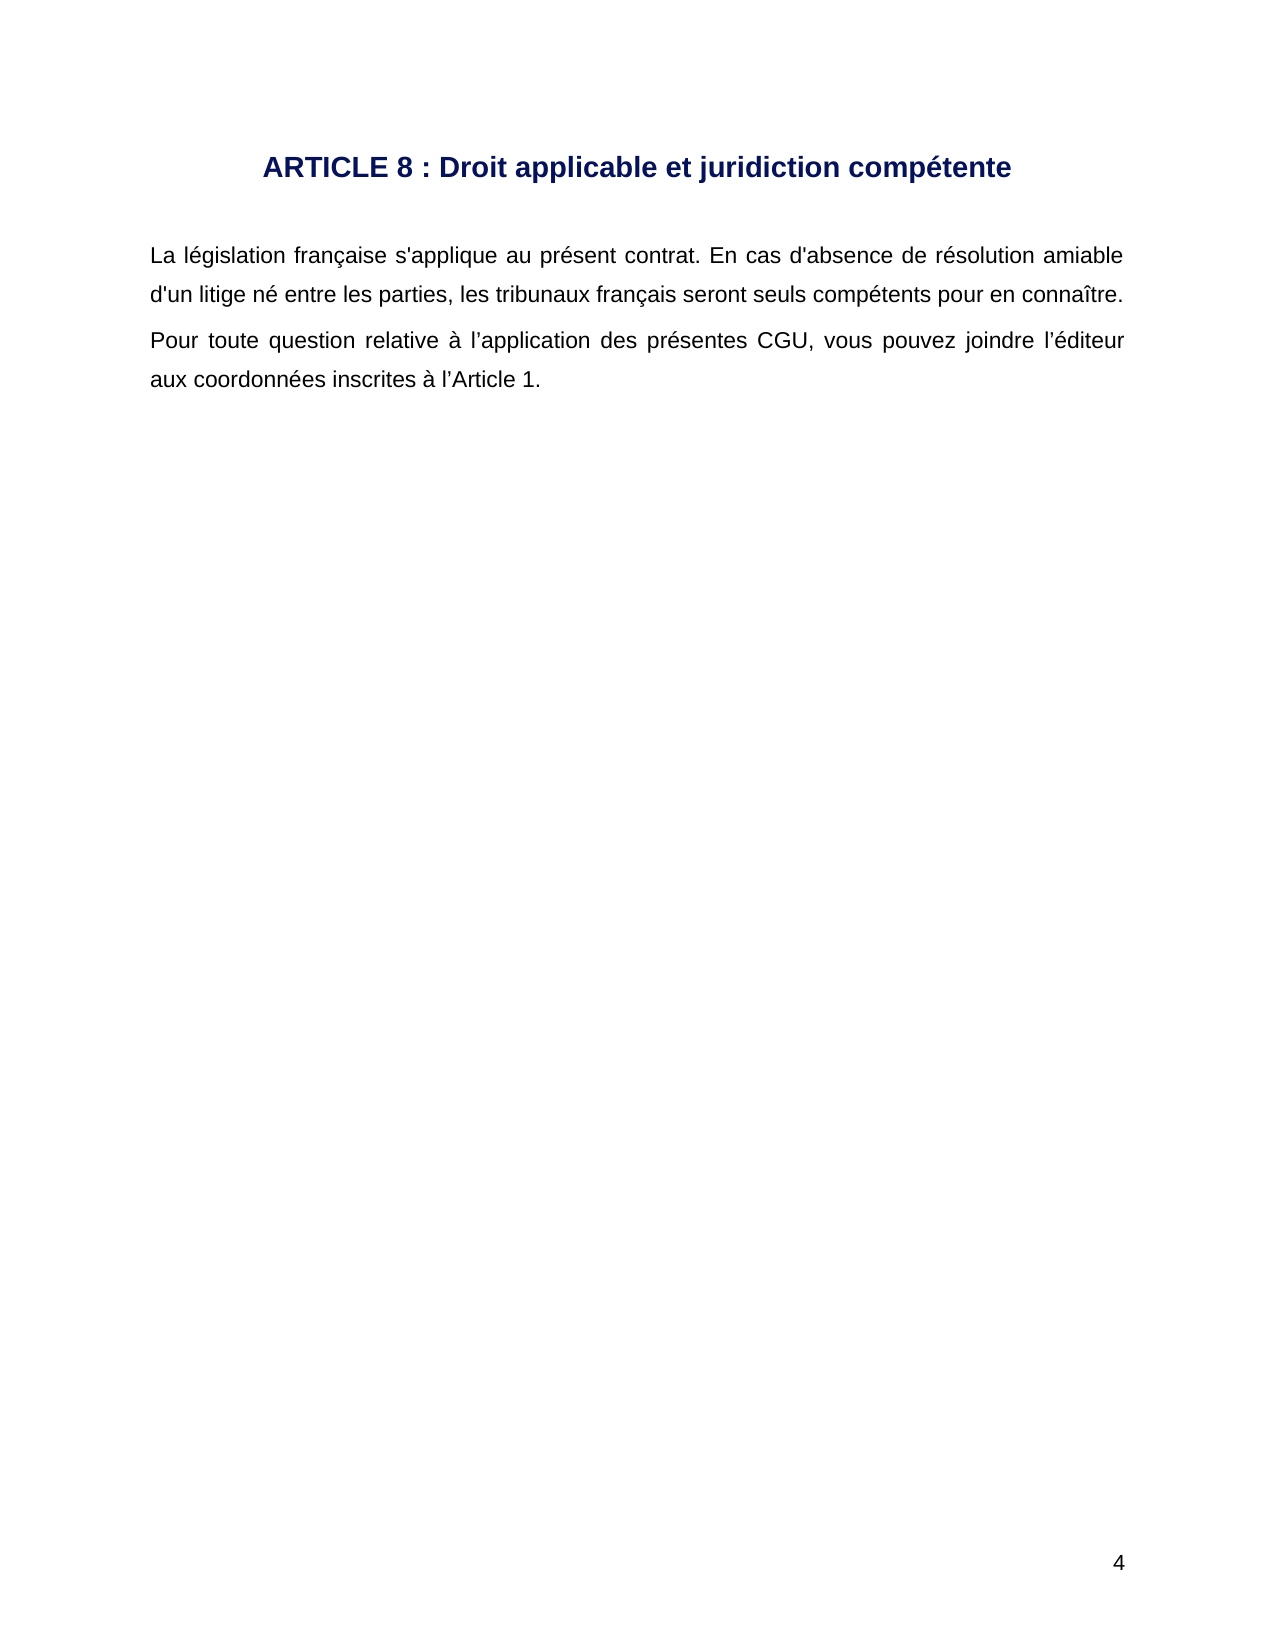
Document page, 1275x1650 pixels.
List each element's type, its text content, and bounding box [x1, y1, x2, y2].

subtitle ARTICLE 8 : Droit applicable et juridiction compétente [150, 150, 1125, 183]
text La législation française s'applique au présent contrat. En cas d'absence de résolution amiable d'un litige né entre les parties, les tribunaux français seront seuls compétents pour en connaître. [150, 242, 1125, 308]
text Pour toute question relative à l’application des présentes CGU, vous pouvez joindre l’éditeur aux coordonnées inscrites à l’Article 1. [150, 327, 1125, 393]
